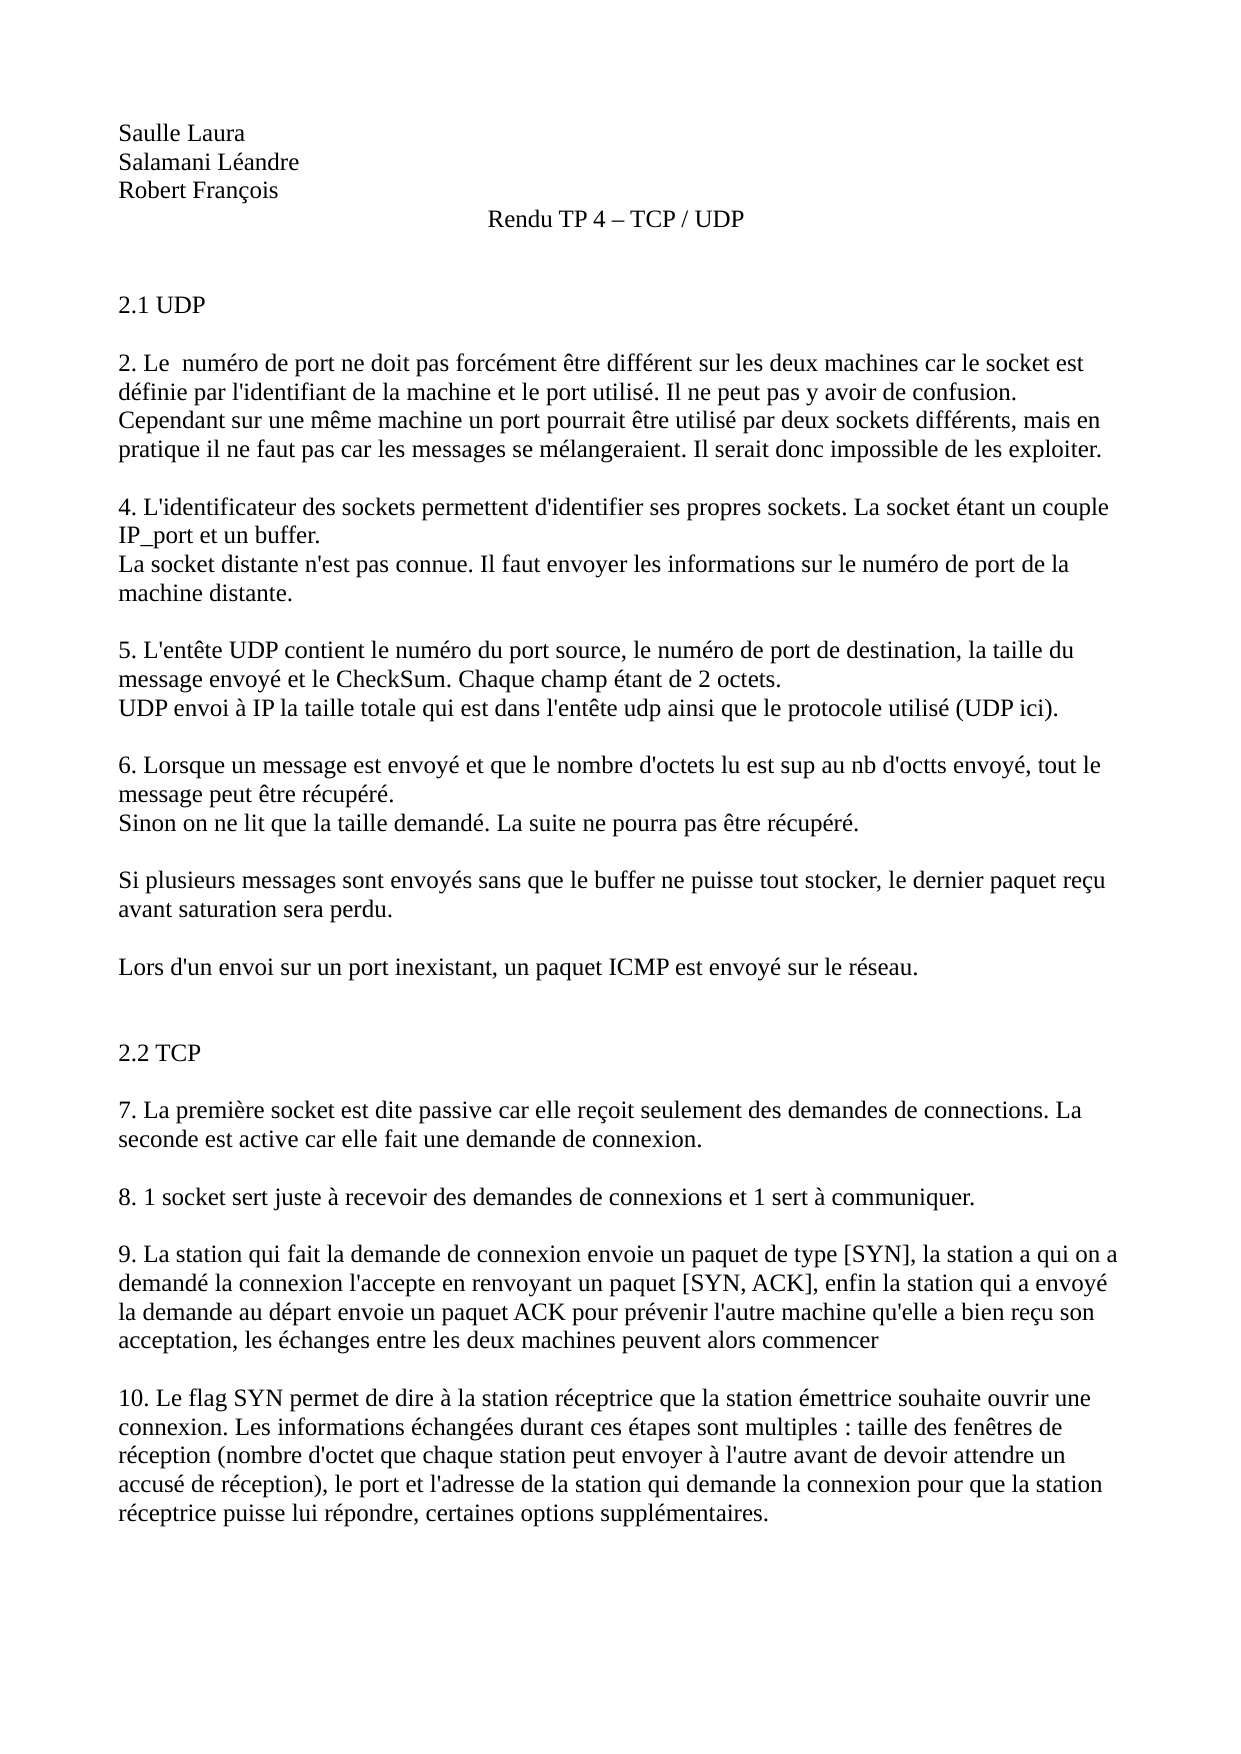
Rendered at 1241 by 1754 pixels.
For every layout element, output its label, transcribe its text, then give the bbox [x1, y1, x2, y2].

text 2.1 UDP 2. Le numéro de port ne doit pas forcément être différent sur les deux machines car le socket est définie par l'identifiant de la machine et le port utilisé. Il ne peut pas y avoir de confusion. Cependant sur une même machine un port pourrait être utilisé par deux sockets différents, mais en pratique il ne faut pas car les messages se mélangeraient. Il serait donc impossible de les exploiter. 4. L'identificateur des sockets permettent d'identifier ses propres sockets. La socket étant un couple IP_port et un buffer. La socket distante n'est pas connue. Il faut envoyer les informations sur le numéro de port de la machine distante. 5. L'entête UDP contient le numéro du port source, le numéro de port de destination, la taille du message envoyé et le CheckSum. Chaque champ étant de 2 octets. UDP envoi à IP la taille totale qui est dans l'entête udp ainsi que le protocole utilisé (UDP ici). 6. Lorsque un message est envoyé et que le nombre d'octets lu est sup au nb d'octts envoyé, tout le message peut être récupéré. Sinon on ne lit que la taille demandé. La suite ne pourra pas être récupéré. Si plusieurs messages sont envoyés sans que le buffer ne puisse tout stocker, le dernier paquet reçu avant saturation sera perdu. Lors d'un envoi sur un port inexistant, un paquet ICMP est envoyé sur le réseau. 2.2 TCP 7. La première socket est dite passive car elle reçoit seulement des demandes de connections. La seconde est active car elle fait une demande de connexion. 8. 1 socket sert juste à recevoir des demandes de connexions et 1 sert à communiquer. 9. La station qui fait la demande de connexion envoie un paquet de type [SYN], la station a qui on a demandé la connexion l'accepte en renvoyant un paquet [SYN, ACK], enfin la station qui a envoyé la demande au départ envoie un paquet ACK pour prévenir l'autre machine qu'elle a bien reçu son acceptation, les échanges entre les deux machines peuvent alors commencer 10. Le flag SYN permet de dire à la station réceptrice que la station émettrice souhaite ouvrir une connexion. Les informations échangées durant ces étapes sont multiples : taille des fenêtres de réception (nombre d'octet que chaque station peut envoyer à l'autre avant de devoir attendre un accusé de réception), le port et l'adresse de la station qui demande la connexion pour que la station réceptrice puisse lui répondre, certaines options supplémentaires. [118, 291, 1122, 1527]
text Rendu TP 4 – TCP / UDP [118, 204, 1122, 233]
text Robert François [118, 176, 1122, 204]
text Saulle Laura [118, 118, 1122, 147]
text Salamani Léandre [118, 147, 1122, 176]
